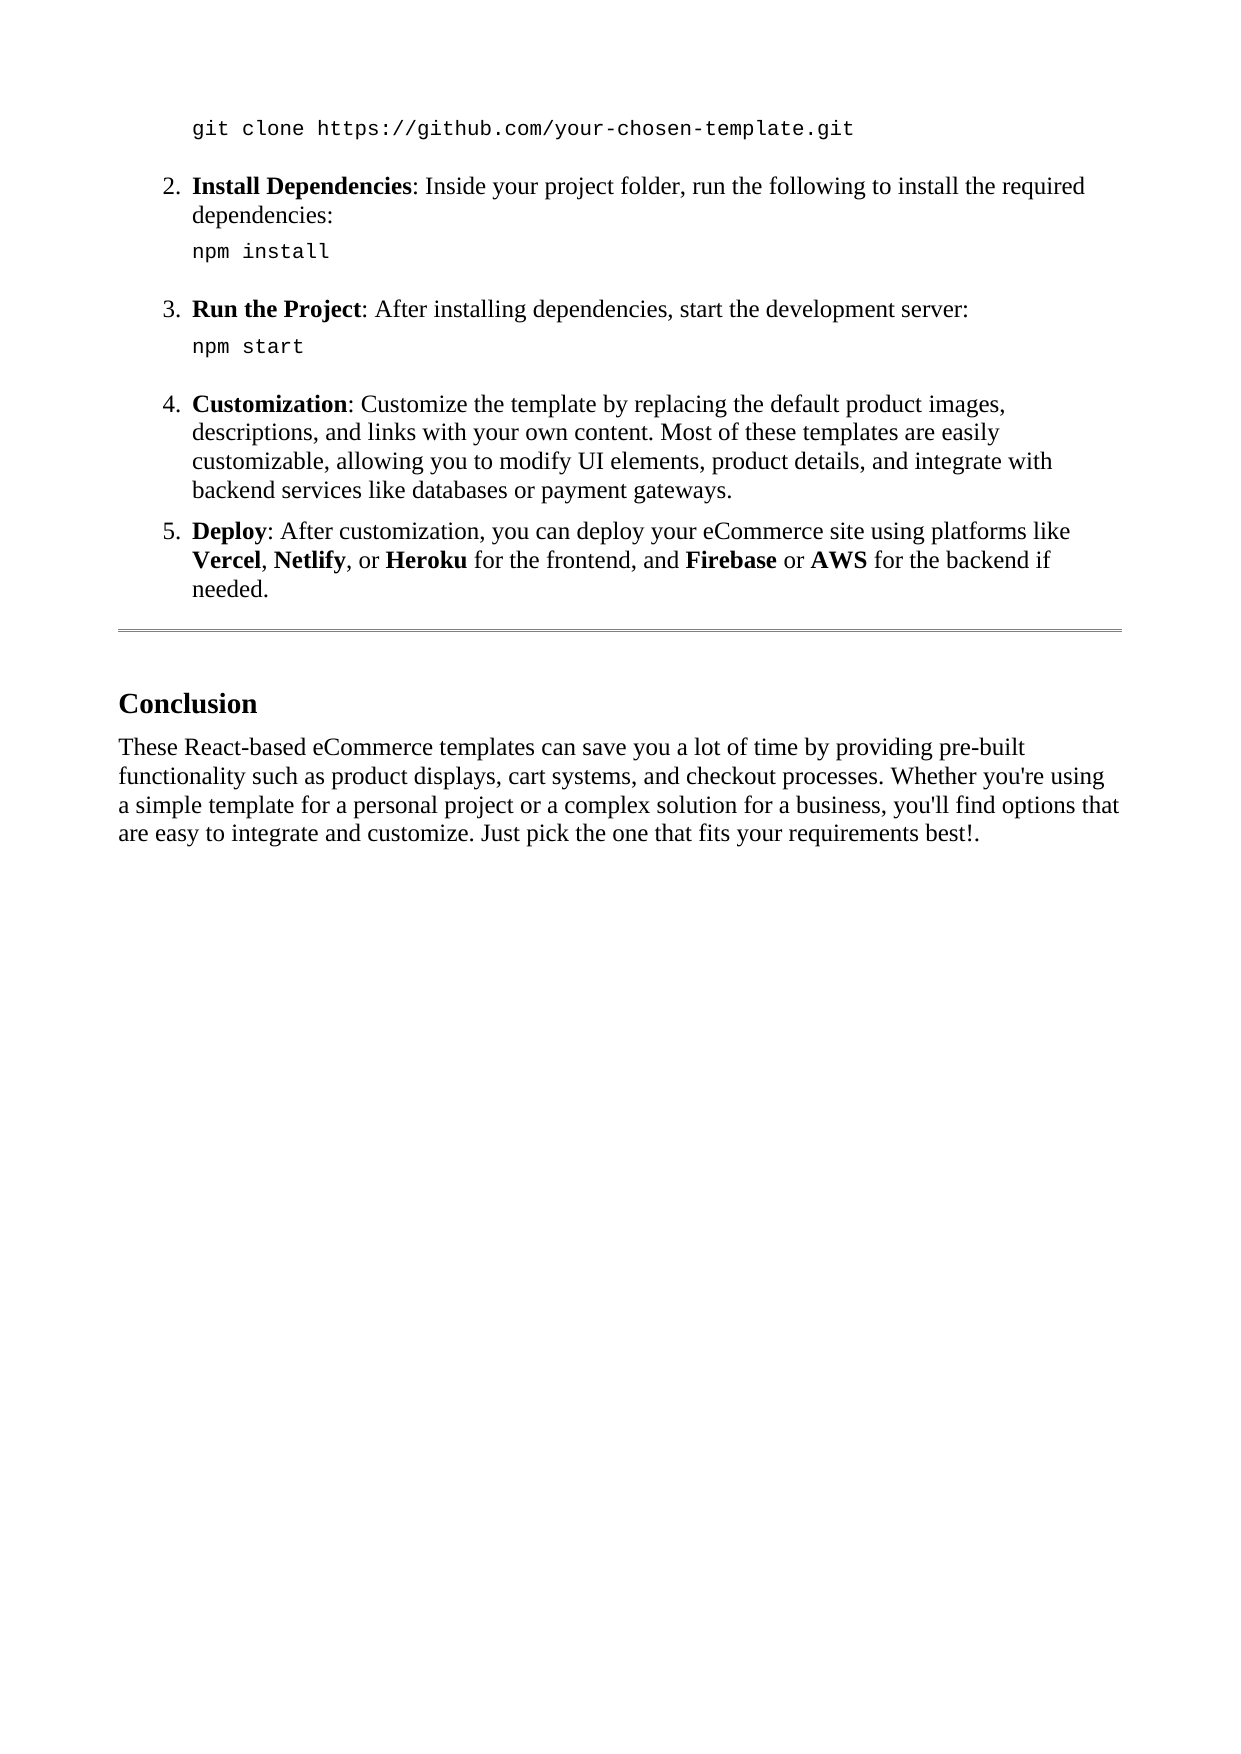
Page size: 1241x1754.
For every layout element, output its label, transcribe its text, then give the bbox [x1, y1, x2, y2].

list Install Dependencies: Inside your project folder, run the following to install the required dependencies: [162, 171, 1122, 229]
list git clone https://github.com/your-chosen-template.git [162, 118, 1122, 142]
text These React-based eCommerce templates can save you a lot of time by providing pre-built functionality such as product displays, cart systems, and checkout processes. Whether you're using a simple template for a personal project or a complex solution for a business, you'll find options that are easy to integrate and customize. Just pick the one that fits your requirements best!. [118, 732, 1122, 847]
list Customization: Customize the template by replacing the default product images, descriptions, and links with your own content. Most of these templates are easily customizable, allowing you to modify UI elements, product details, and integrate with backend services like databases or payment gateways. [162, 389, 1122, 504]
list npm start [162, 336, 1122, 359]
list npm install [162, 241, 1122, 265]
list Deploy: After customization, you can deploy your eCommerce site using platforms like Vercel, Netlify, or Heroku for the frontend, and Firebase or AWS for the backend if needed. [162, 516, 1122, 602]
subtitle Conclusion [118, 686, 1122, 720]
list Run the Project: After installing dependencies, start the development server: [162, 294, 1122, 323]
